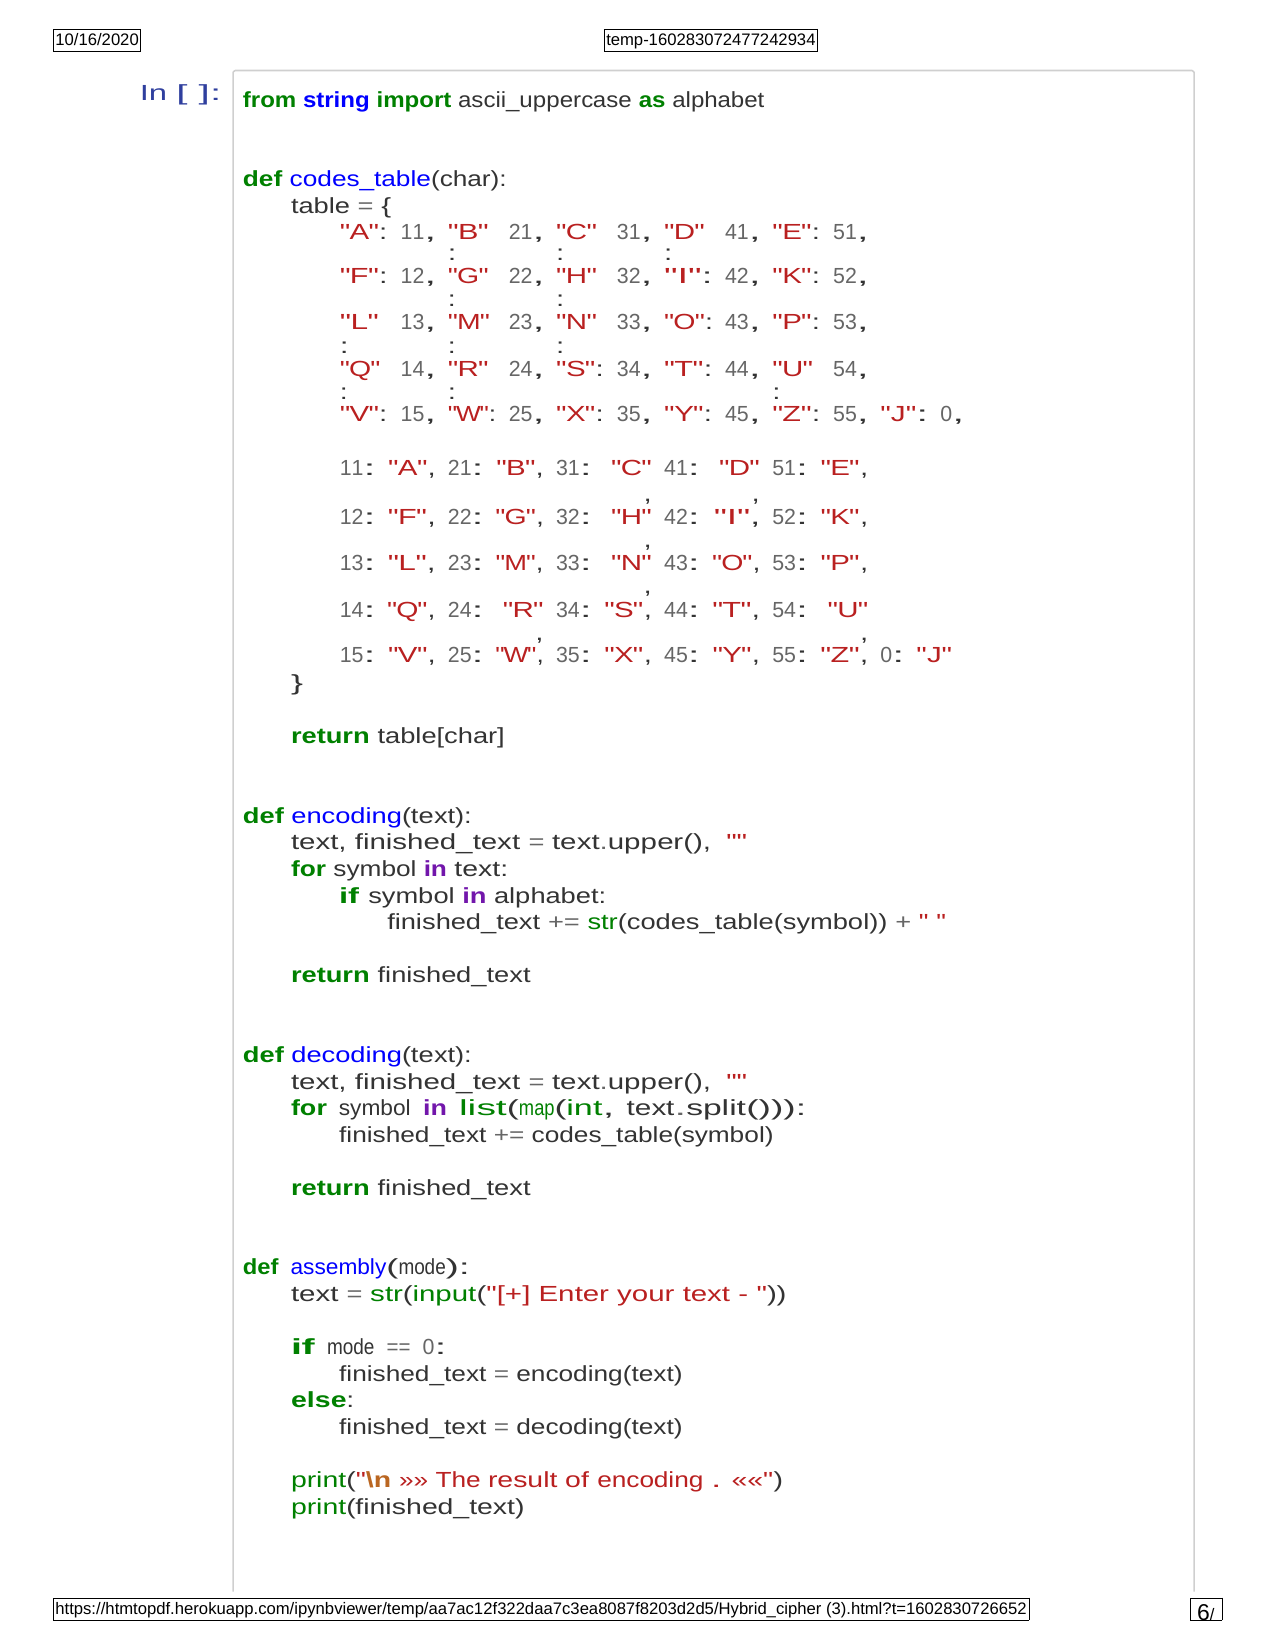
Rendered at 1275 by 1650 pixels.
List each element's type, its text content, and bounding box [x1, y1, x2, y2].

table_cell 52: [767, 506, 821, 552]
table_cell 24, [496, 358, 550, 404]
table_header "B": [442, 223, 496, 265]
table_cell "U", [821, 599, 875, 645]
table_header 41, [713, 223, 767, 265]
text } [291, 670, 1185, 695]
table_cell "N": [550, 311, 604, 358]
table_cell 15, [388, 404, 442, 428]
subtitle else: [291, 1387, 1185, 1413]
table_cell 12: [334, 506, 388, 552]
text text, finished_text = text.upper(), "" [291, 1069, 1185, 1094]
text print("\n »» The result of encoding . ««") print(finished_text) [291, 1467, 954, 1519]
table_cell "Z": [767, 404, 821, 428]
table_cell "E", [821, 428, 875, 506]
table_cell 32: [550, 506, 604, 552]
table_cell "F", [388, 506, 442, 552]
table_cell "Q": [334, 358, 388, 404]
table_cell "W", [496, 645, 550, 669]
table_cell 0: [875, 645, 911, 669]
table_cell "L": [334, 311, 388, 358]
table_cell "V": [334, 404, 388, 428]
table_header 51, [821, 223, 875, 265]
table_cell "R": [442, 358, 496, 404]
table_cell 22, [496, 265, 550, 311]
table_cell 53: [767, 552, 821, 599]
table_cell "F": [334, 265, 388, 311]
table_cell [911, 428, 971, 506]
table_cell 23, [496, 311, 550, 358]
table_cell 41: [659, 428, 713, 506]
table_cell "D", [713, 428, 767, 506]
table_cell 42, [713, 265, 767, 311]
table_cell 54: [767, 599, 821, 645]
table_cell 13, [388, 311, 442, 358]
table_cell 31: [550, 428, 604, 506]
text if mode == 0: [291, 1334, 1185, 1359]
table_cell [911, 599, 971, 645]
table_cell "M", [496, 552, 550, 599]
text def decoding(text): [243, 1042, 1185, 1067]
table_cell 55, [821, 404, 875, 428]
table_cell 11: [334, 428, 388, 506]
table_cell 22: [442, 506, 496, 552]
table_cell 14: [334, 599, 388, 645]
table_cell "H", [604, 506, 658, 552]
table_cell 44: [659, 599, 713, 645]
table_cell 53, [821, 311, 875, 358]
table_cell 35, [604, 404, 658, 428]
text def codes_table(char): table = { [243, 166, 509, 218]
table_cell "T": [659, 358, 713, 404]
text def encoding(text): [243, 803, 1185, 828]
table_cell 33, [604, 311, 658, 358]
table_cell 34, [604, 358, 658, 404]
table_cell 45: [659, 645, 713, 669]
table_cell 25, [496, 404, 550, 428]
table_cell "A", [388, 428, 442, 506]
text def assembly(mode): [243, 1254, 1185, 1279]
text In [ ]: [139, 80, 224, 105]
table_cell 32, [604, 265, 658, 311]
table_cell [911, 506, 971, 552]
table_cell "P": [767, 311, 821, 358]
table_cell "X", [604, 645, 658, 669]
table_cell "O", [713, 552, 767, 599]
table_cell "G", [496, 506, 550, 552]
table_cell 43: [659, 552, 713, 599]
table_cell [875, 599, 911, 645]
table_cell 34: [550, 599, 604, 645]
text return finished_text [291, 962, 1185, 987]
table_cell 51: [767, 428, 821, 506]
table_cell "T", [713, 599, 767, 645]
table_cell 44, [713, 358, 767, 404]
table_cell 24: [442, 599, 496, 645]
table_cell "V", [388, 645, 442, 669]
table_cell 52, [821, 265, 875, 311]
text text = str(input("[+] Enter your text - ")) [291, 1281, 1185, 1306]
table_cell "J": 0, [875, 404, 971, 428]
table_header "D": [659, 223, 713, 265]
table_cell "Z", [821, 645, 875, 669]
table_header "E": [767, 223, 821, 265]
text finished_text = decoding(text) [339, 1414, 1185, 1439]
table_cell "G": [442, 265, 496, 311]
table_cell 15: [334, 645, 388, 669]
table_cell "N", [604, 552, 658, 599]
table_cell 33: [550, 552, 604, 599]
table_cell 14, [388, 358, 442, 404]
table_cell 42: [659, 506, 713, 552]
text finished_text = encoding(text) [339, 1361, 1185, 1386]
text if symbol in alphabet: [339, 882, 1185, 908]
text for symbol in list(map(int, text.split())): finished_text += codes_table(symbol) [291, 1095, 954, 1147]
text text, finished_text = text.upper(), "" [291, 829, 1185, 854]
table_cell 54, [821, 358, 875, 404]
table_cell 25: [442, 645, 496, 669]
table_cell "Y", [713, 645, 767, 669]
table_cell "O": [659, 311, 713, 358]
table_cell "S": [550, 358, 604, 404]
table_cell "L", [388, 552, 442, 599]
table_header "C": [550, 223, 604, 265]
table_cell "H": [550, 265, 604, 311]
table_cell "Q", [388, 599, 442, 645]
text finished_text += str(codes_table(symbol)) + " " [387, 909, 1185, 934]
table_header 21, [496, 223, 550, 265]
table_header [875, 223, 971, 404]
table_cell "Y": [659, 404, 713, 428]
table_cell [875, 428, 911, 506]
table_cell 45, [713, 404, 767, 428]
table_cell "W": [442, 404, 496, 428]
text return finished_text [291, 1174, 1185, 1200]
table_cell "K", [821, 506, 875, 552]
table_cell "S", [604, 599, 658, 645]
table_header "A": [334, 223, 388, 265]
table_cell "B", [496, 428, 550, 506]
table_cell "P", [821, 552, 875, 599]
table_cell 13: [334, 552, 388, 599]
table_cell 23: [442, 552, 496, 599]
table_cell "I": [659, 265, 713, 311]
table_cell "X": [550, 404, 604, 428]
text return table[char] [291, 723, 1185, 748]
text for symbol in text: [291, 856, 1185, 881]
table_cell 12, [388, 265, 442, 311]
table_header 11, [388, 223, 442, 265]
table_cell 35: [550, 645, 604, 669]
text from string import ascii_uppercase as alphabet [243, 86, 1185, 112]
table_cell "J" [911, 645, 971, 669]
table_cell 55: [767, 645, 821, 669]
table_cell "I", [713, 506, 767, 552]
table_cell "C", [604, 428, 658, 506]
table_cell [875, 552, 911, 599]
table_cell 21: [442, 428, 496, 506]
table_cell "R", [496, 599, 550, 645]
table_cell "M": [442, 311, 496, 358]
table_cell [911, 552, 971, 599]
table_cell "K": [767, 265, 821, 311]
table_cell "U": [767, 358, 821, 404]
table_header 31, [604, 223, 658, 265]
table_cell [875, 506, 911, 552]
table_cell 43, [713, 311, 767, 358]
